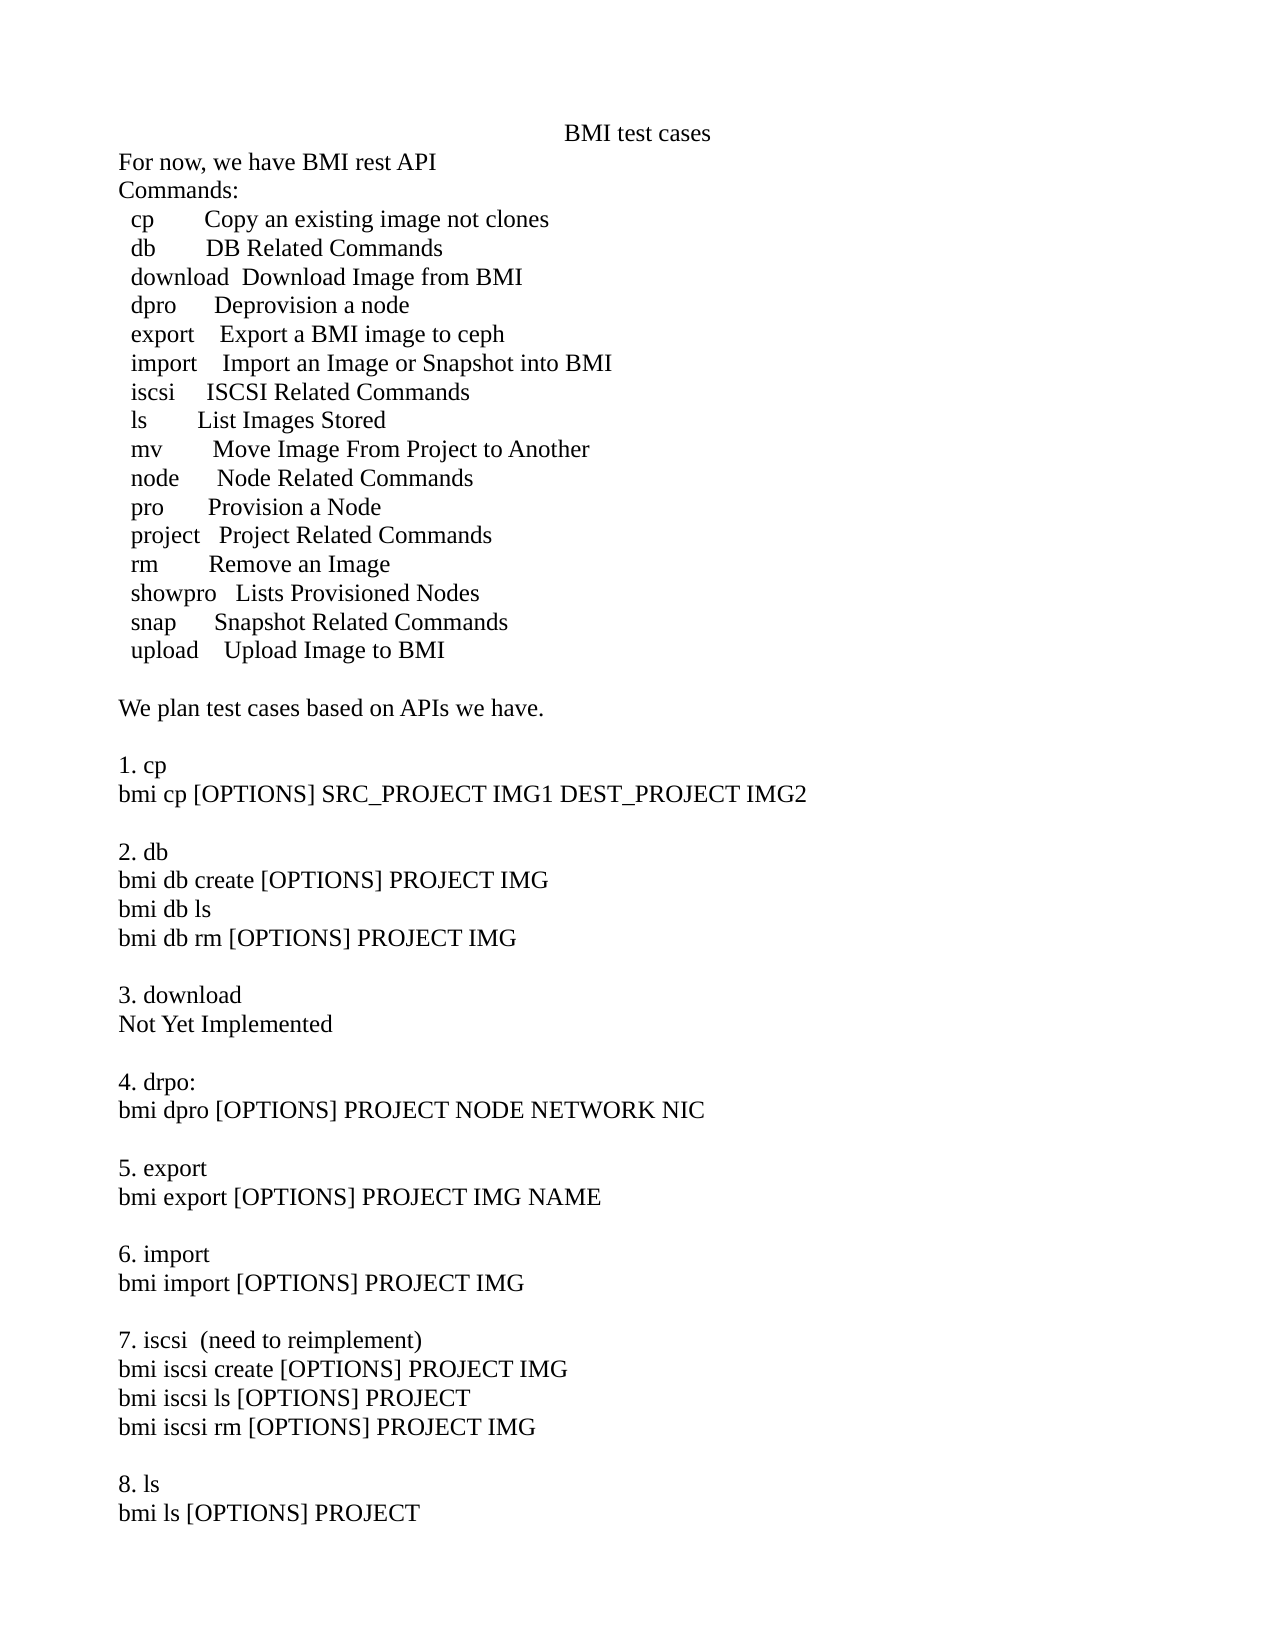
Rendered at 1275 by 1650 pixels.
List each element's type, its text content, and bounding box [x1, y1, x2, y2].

text 2. db [118, 837, 1157, 866]
text 5. export [118, 1153, 1157, 1182]
text bmi db create [OPTIONS] PROJECT IMG [118, 866, 1157, 894]
text bmi ls [OPTIONS] PROJECT [118, 1498, 1157, 1527]
text 3. download [118, 981, 1157, 1009]
text upload Upload Image to BMI [118, 636, 1157, 664]
text For now, we have BMI rest API [118, 147, 1157, 176]
text snap Snapshot Related Commands [118, 607, 1157, 636]
text bmi dpro [OPTIONS] PROJECT NODE NETWORK NIC [118, 1096, 1157, 1124]
text bmi export [OPTIONS] PROJECT IMG NAME [118, 1182, 1157, 1211]
text Commands: [118, 176, 1157, 204]
text bmi db rm [OPTIONS] PROJECT IMG [118, 923, 1157, 952]
text 1. cp [118, 751, 1157, 779]
text 4. drpo: [118, 1067, 1157, 1096]
text Not Yet Implemented [118, 1009, 1157, 1038]
text We plan test cases based on APIs we have. [118, 693, 1157, 722]
text bmi iscsi ls [OPTIONS] PROJECT [118, 1383, 1157, 1412]
text bmi iscsi rm [OPTIONS] PROJECT IMG [118, 1412, 1157, 1441]
text cp Copy an existing image not clones [118, 204, 1157, 233]
text import Import an Image or Snapshot into BMI [118, 348, 1157, 377]
text 7. iscsi (need to reimplement) [118, 1326, 1157, 1354]
text 8. ls [118, 1469, 1157, 1498]
text dpro Deprovision a node [118, 291, 1157, 319]
text bmi cp [OPTIONS] SRC_PROJECT IMG1 DEST_PROJECT IMG2 [118, 779, 1157, 808]
text mv Move Image From Project to Another [118, 434, 1157, 463]
text 6. import [118, 1239, 1157, 1268]
text iscsi ISCSI Related Commands [118, 377, 1157, 406]
text ls List Images Stored [118, 406, 1157, 434]
text db DB Related Commands [118, 233, 1157, 262]
text bmi iscsi create [OPTIONS] PROJECT IMG [118, 1354, 1157, 1383]
text pro Provision a Node [118, 492, 1157, 521]
text bmi import [OPTIONS] PROJECT IMG [118, 1268, 1157, 1297]
text bmi db ls [118, 894, 1157, 923]
text project Project Related Commands [118, 521, 1157, 549]
text node Node Related Commands [118, 463, 1157, 492]
text export Export a BMI image to ceph [118, 319, 1157, 348]
text rm Remove an Image [118, 549, 1157, 578]
text BMI test cases [118, 118, 1157, 147]
text download Download Image from BMI [118, 262, 1157, 291]
text showpro Lists Provisioned Nodes [118, 578, 1157, 607]
